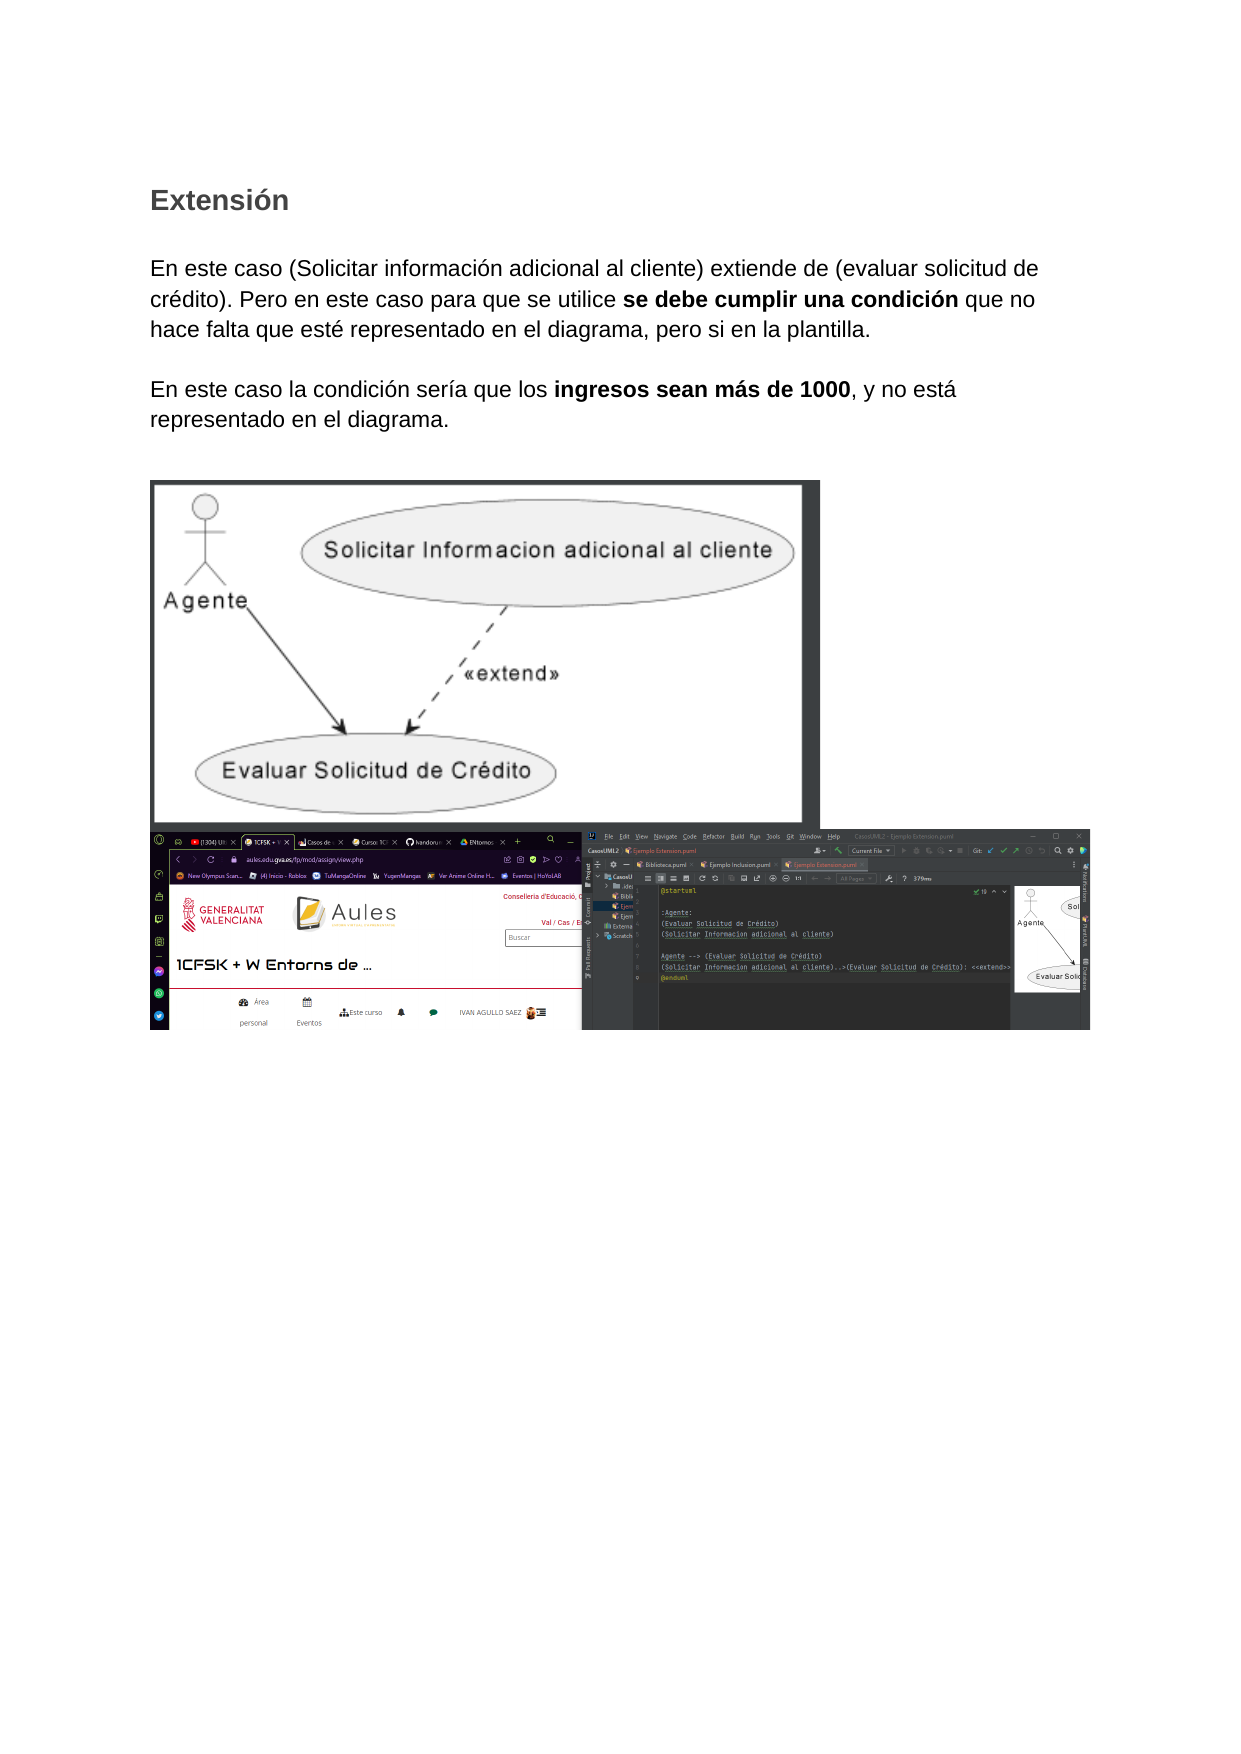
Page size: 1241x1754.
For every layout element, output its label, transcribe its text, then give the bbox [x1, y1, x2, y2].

subtitle Extensión [150, 183, 1090, 217]
text En este caso (Solicitar información adicional al cliente) extiende de (evaluar solicitud de crédito). Pero en este caso para que se utilice se debe cumplir una condición que no hace falta que esté representado en el diagrama, pero si en la plantilla. [150, 255, 1090, 342]
text En este caso la condición sería que los ingresos sean más de 1000, y no está representado en el diagrama. [150, 376, 1090, 433]
picture [150, 480, 1091, 1030]
